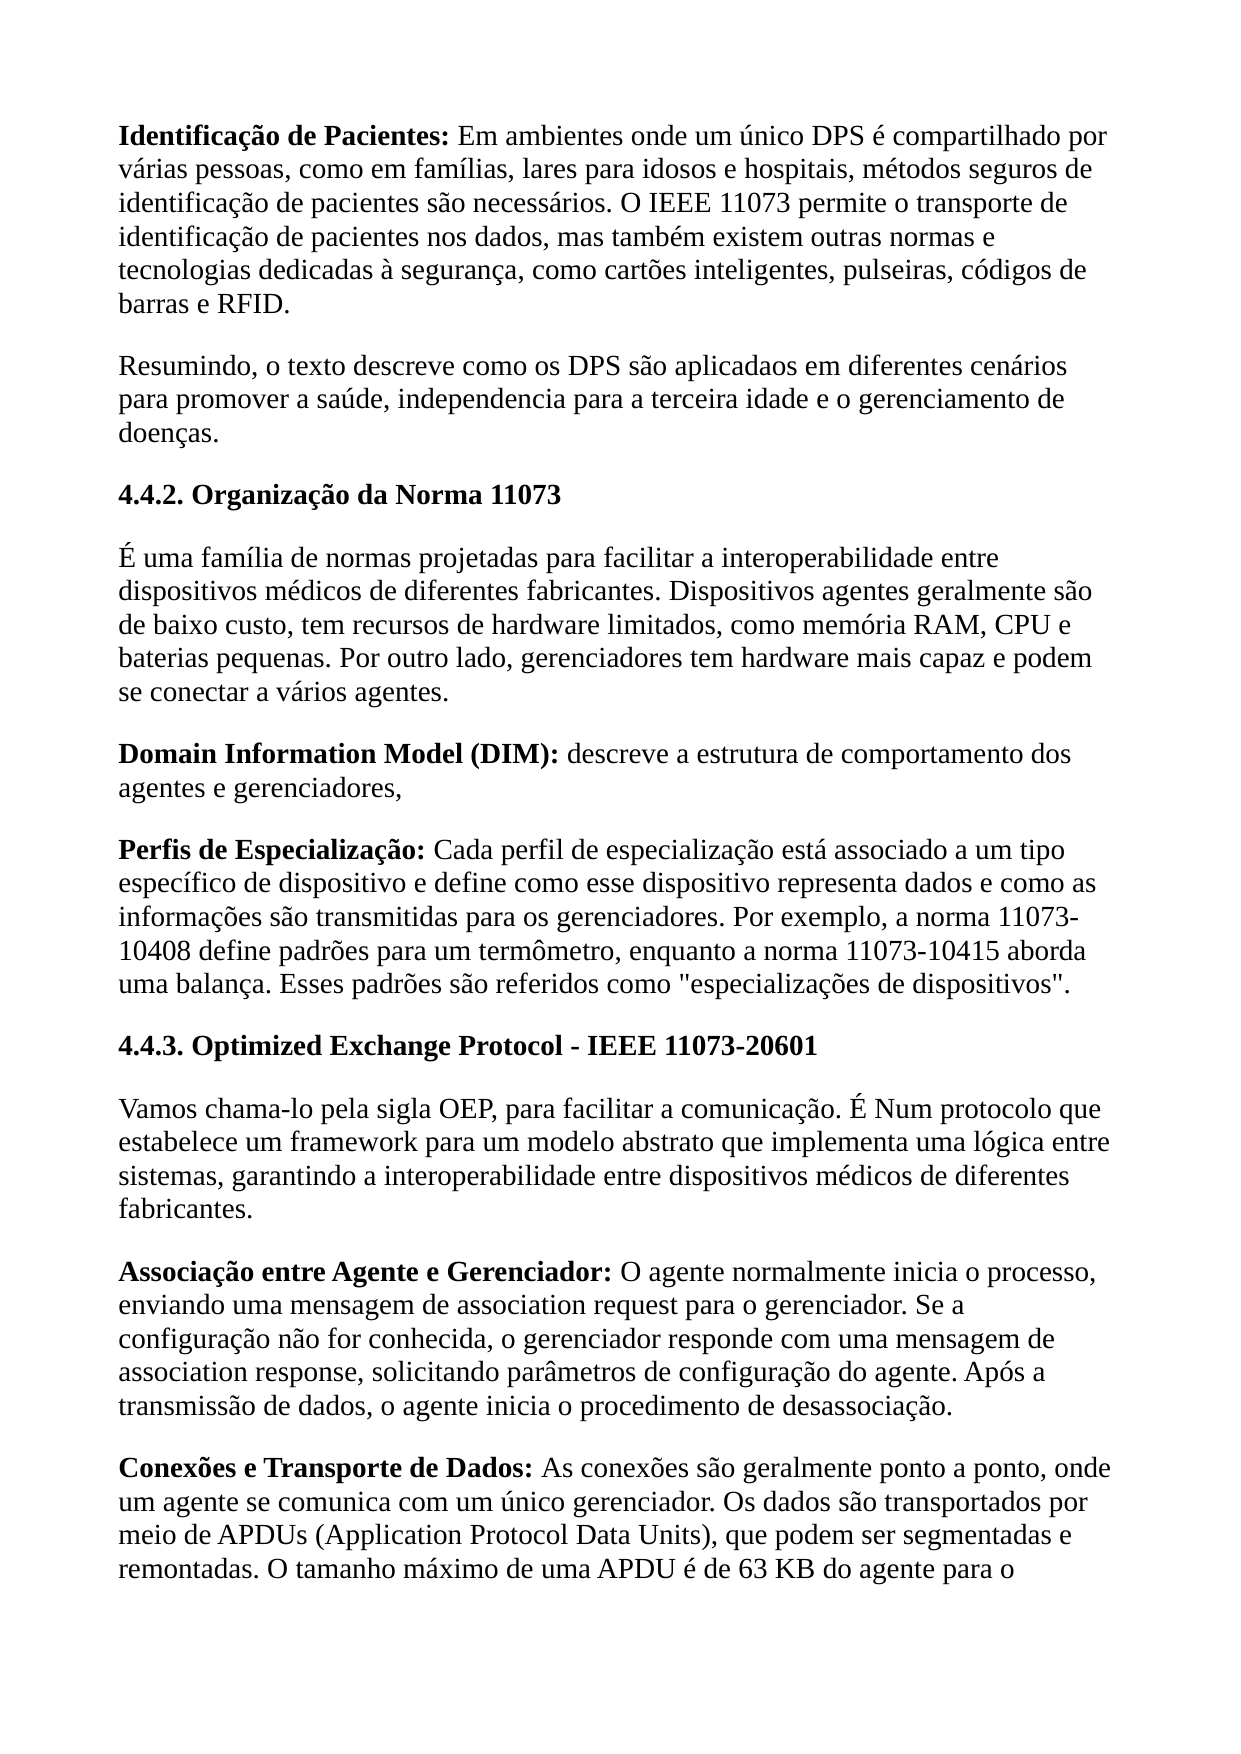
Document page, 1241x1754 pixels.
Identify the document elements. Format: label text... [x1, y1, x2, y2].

text Resumindo, o texto descreve como os DPS são aplicadaos em diferentes cenários para promover a saúde, independencia para a terceira idade e o gerenciamento de doenças. [118, 348, 1122, 449]
text Identificação de Pacientes: Em ambientes onde um único DPS é compartilhado por várias pessoas, como em famílias, lares para idosos e hospitais, métodos seguros de identificação de pacientes são necessários. O IEEE 11073 permite o transporte de identificação de pacientes nos dados, mas também existem outras normas e tecnologias dedicadas à segurança, como cartões inteligentes, pulseiras, códigos de barras e RFID. [118, 118, 1122, 319]
text Conexões e Transporte de Dados: As conexões são geralmente ponto a ponto, onde um agente se comunica com um único gerenciador. Os dados são transportados por meio de APDUs (Application Protocol Data Units), que podem ser segmentadas e remontadas. O tamanho máximo de uma APDU é de 63 KB do agente para o [118, 1450, 1122, 1584]
text 4.4.3. Optimized Exchange Protocol - IEEE 11073-20601 [118, 1028, 1122, 1062]
text 4.4.2. Organização da Norma 11073 [118, 477, 1122, 511]
text Associação entre Agente e Gerenciador: O agente normalmente inicia o processo, enviando uma mensagem de association request para o gerenciador. Se a configuração não for conhecida, o gerenciador responde com uma mensagem de association response, solicitando parâmetros de configuração do agente. Após a transmissão de dados, o agente inicia o procedimento de desassociação. [118, 1254, 1122, 1421]
text Perfis de Especialização: Cada perfil de especialização está associado a um tipo específico de dispositivo e define como esse dispositivo representa dados e como as informações são transmitidas para os gerenciadores. Por exemplo, a norma 11073-10408 define padrões para um termômetro, enquanto a norma 11073-10415 aborda uma balança. Esses padrões são referidos como "especializações de dispositivos". [118, 832, 1122, 1000]
text Vamos chama-lo pela sigla OEP, para facilitar a comunicação. É Num protocolo que estabelece um framework para um modelo abstrato que implementa uma lógica entre sistemas, garantindo a interoperabilidade entre dispositivos médicos de diferentes fabricantes. [118, 1091, 1122, 1225]
text Domain Information Model (DIM): descreve a estrutura de comportamento dos agentes e gerenciadores, [118, 736, 1122, 803]
text É uma família de normas projetadas para facilitar a interoperabilidade entre dispositivos médicos de diferentes fabricantes. Dispositivos agentes geralmente são de baixo custo, tem recursos de hardware limitados, como memória RAM, CPU e baterias pequenas. Por outro lado, gerenciadores tem hardware mais capaz e podem se conectar a vários agentes. [118, 540, 1122, 707]
